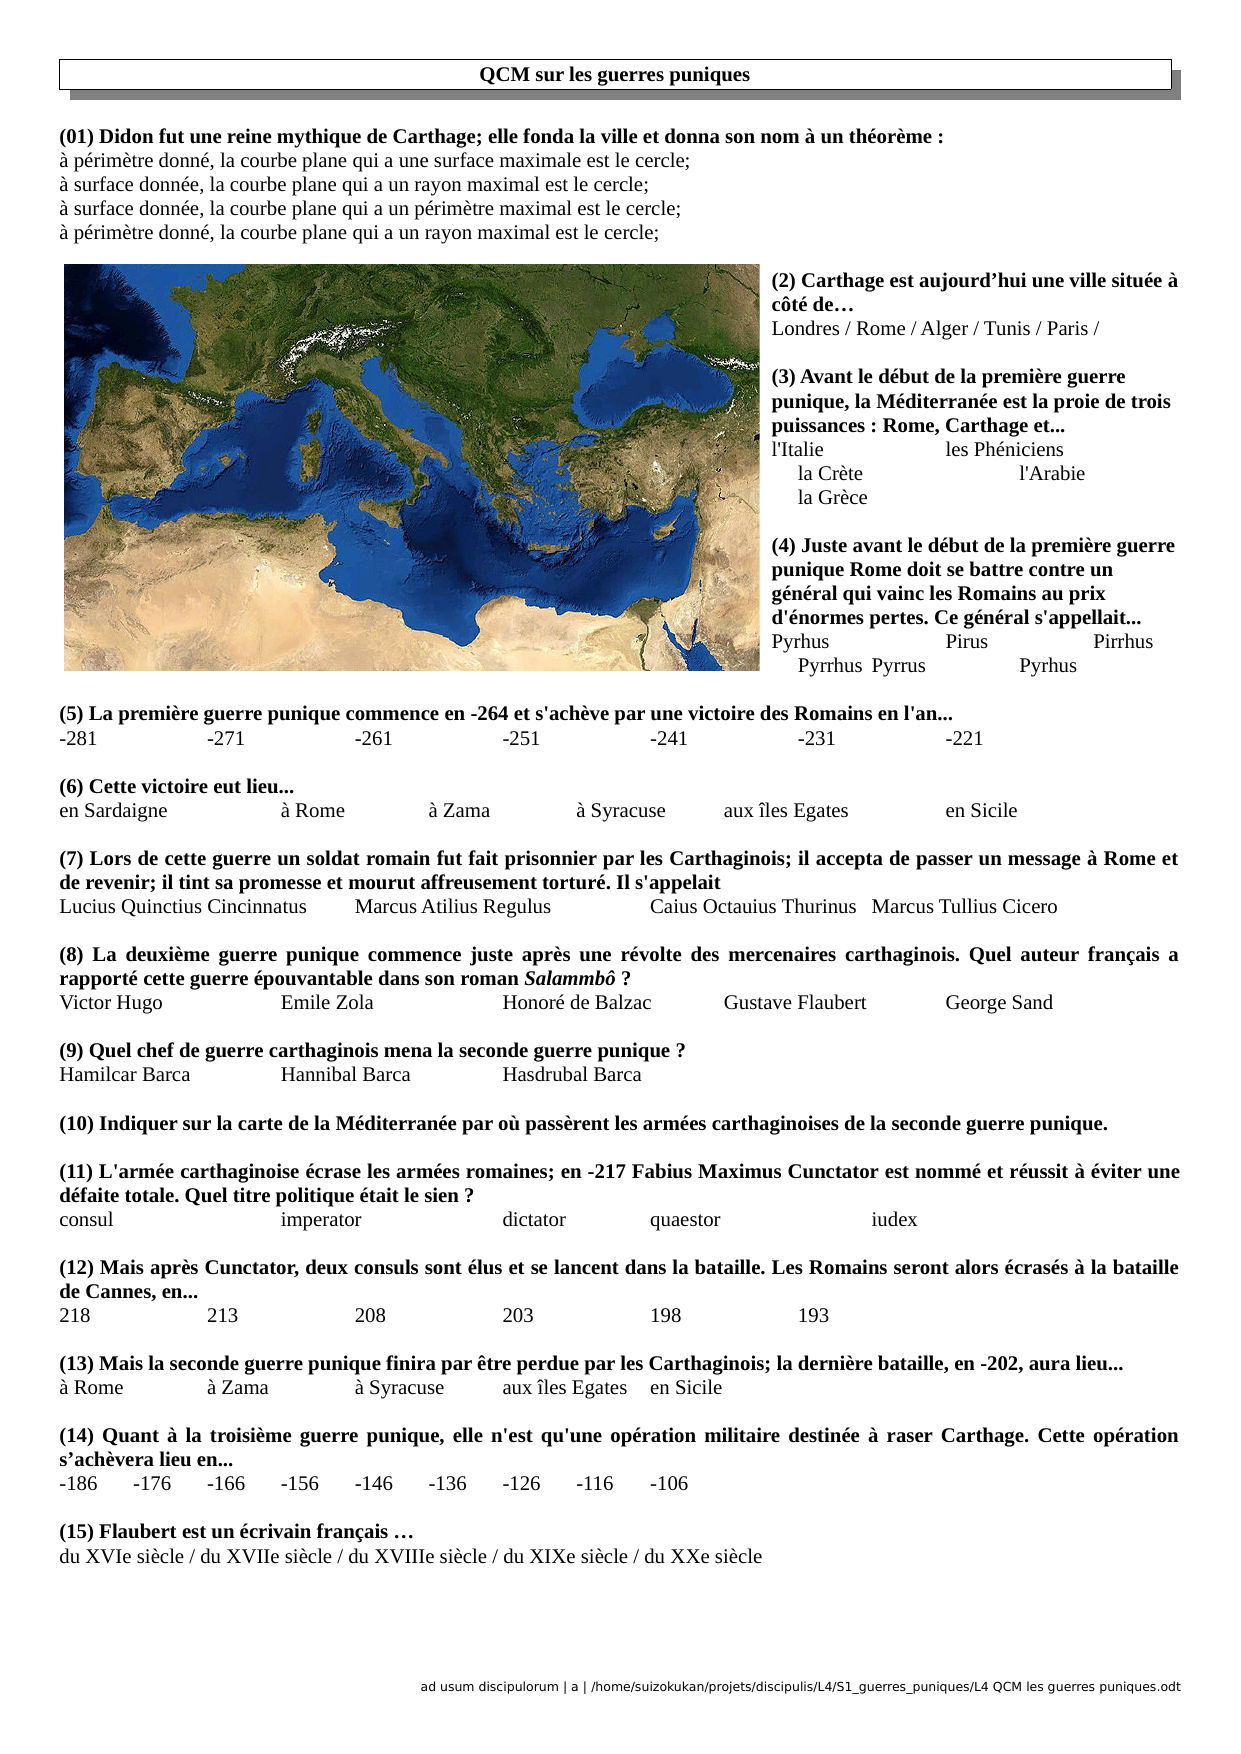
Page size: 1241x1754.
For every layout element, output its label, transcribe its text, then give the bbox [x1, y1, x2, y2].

text (13) Mais la seconde guerre punique finira par être perdue par les Carthaginois; la dernière bataille, en -202, aura lieu... [59, 1351, 1181, 1375]
text Londres / Rome / Alger / Tunis / Paris / [760, 316, 1181, 340]
text (01) Didon fut une reine mythique de Carthage; elle fonda la ville et donna son nom à un théorème : [59, 124, 1181, 148]
text l'Italie les Phéniciens la Crète l'Arabie la Grèce [760, 437, 1181, 509]
text à Rome à Zama à Syracuse aux îles Egates en Sicile [59, 1375, 1181, 1399]
text Hamilcar Barca Hannibal Barca Hasdrubal Barca [59, 1062, 1181, 1086]
text -281 -271 -261 -251 -241 -231 -221 [59, 725, 1181, 749]
text (14) Quant à la troisième guerre punique, elle n'est qu'une opération militaire destinée à raser Carthage. Cette opération s’achèvera lieu en... [59, 1423, 1181, 1471]
text Lucius Quinctius Cincinnatus Marcus Atilius Regulus Caius Octauius Thurinus Marcus Tullius Cicero [59, 894, 1181, 918]
text consul imperator dictator quaestor iudex [59, 1207, 1181, 1231]
text (9) Quel chef de guerre carthaginois mena la seconde guerre punique ? [59, 1038, 1181, 1062]
text Pyrhus Pirus Pirrhus Pyrrhus Pyrrus Pyrhus [59, 629, 1181, 677]
text (5) La première guerre punique commence en -264 et s'achève par une victoire des Romains en l'an... [59, 701, 1181, 725]
text à surface donnée, la courbe plane qui a un rayon maximal est le cercle; [59, 172, 1181, 196]
text (11) L'armée carthaginoise écrase les armées romaines; en -217 Fabius Maximus Cunctator est nommé et réussit à éviter une défaite totale. Quel titre politique était le sien ? [59, 1158, 1181, 1207]
text (3) Avant le début de la première guerre punique, la Méditerranée est la proie de trois puissances : Rome, Carthage et... [760, 364, 1181, 437]
text (7) Lors de cette guerre un soldat romain fut fait prisonnier par les Carthaginois; il accepta de passer un message à Rome et de revenir; il tint sa promesse et mourut affreusement torturé. Il s'appelait [59, 846, 1181, 894]
text à périmètre donné, la courbe plane qui a un rayon maximal est le cercle; [59, 220, 1181, 244]
text à périmètre donné, la courbe plane qui a une surface maximale est le cercle; [59, 148, 1181, 172]
text du XVIe siècle / du XVIIe siècle / du XVIIIe siècle / du XIXe siècle / du XXe siècle [59, 1543, 1181, 1568]
text à surface donnée, la courbe plane qui a un périmètre maximal est le cercle; [59, 196, 1181, 220]
text (4) Juste avant le début de la première guerre punique Rome doit se battre contre un général qui vainc les Romains au prix d'énormes pertes. Ce général s'appellait... [760, 533, 1181, 629]
text -186 -176 -166 -156 -146 -136 -126 -116 -106 [59, 1471, 1181, 1495]
text (2) Carthage est aujourd’hui une ville située à côté de… [760, 268, 1181, 316]
text QCM sur les guerres puniques [60, 60, 1171, 89]
text Victor Hugo Emile Zola Honoré de Balzac Gustave Flaubert George Sand [59, 990, 1181, 1014]
text en Sardaigne à Rome à Zama à Syracuse aux îles Egates en Sicile [59, 798, 1181, 822]
text (10) Indiquer sur la carte de la Méditerranée par où passèrent les armées carthaginoises de la seconde guerre punique. [59, 1110, 1181, 1134]
text 218 213 208 203 198 193 [59, 1303, 1181, 1327]
text (8) La deuxième guerre punique commence juste après une révolte des mercenaires carthaginois. Quel auteur français a rapporté cette guerre épouvantable dans son roman Salammbô ? [59, 942, 1181, 990]
text (15) Flaubert est un écrivain français … [59, 1519, 1181, 1543]
text (6) Cette victoire eut lieu... [59, 773, 1181, 798]
text (12) Mais après Cunctator, deux consuls sont élus et se lancent dans la bataille. Les Romains seront alors écrasés à la bataille de Cannes, en... [59, 1255, 1181, 1303]
picture [64, 264, 760, 671]
